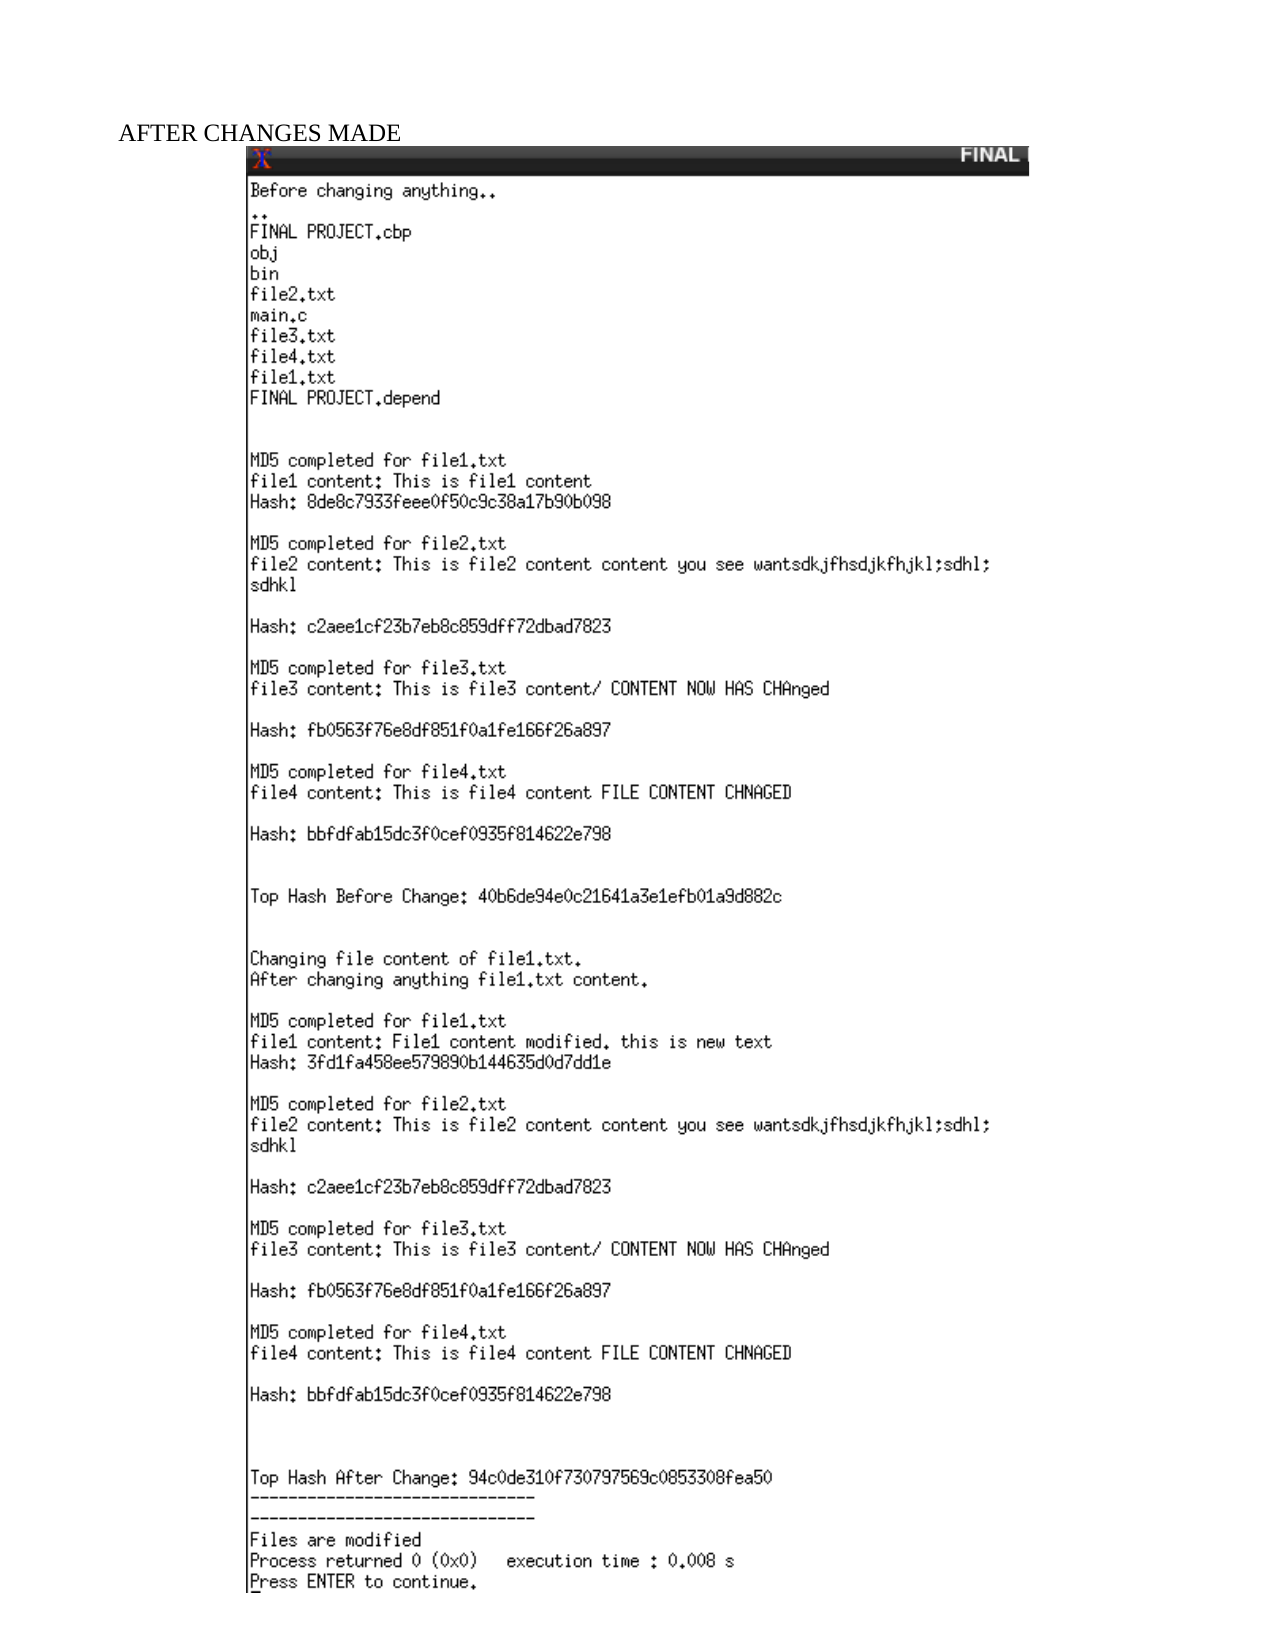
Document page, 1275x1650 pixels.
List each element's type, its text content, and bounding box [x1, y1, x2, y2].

text AFTER CHANGES MADE [118, 118, 1157, 147]
picture [246, 146, 1030, 1593]
